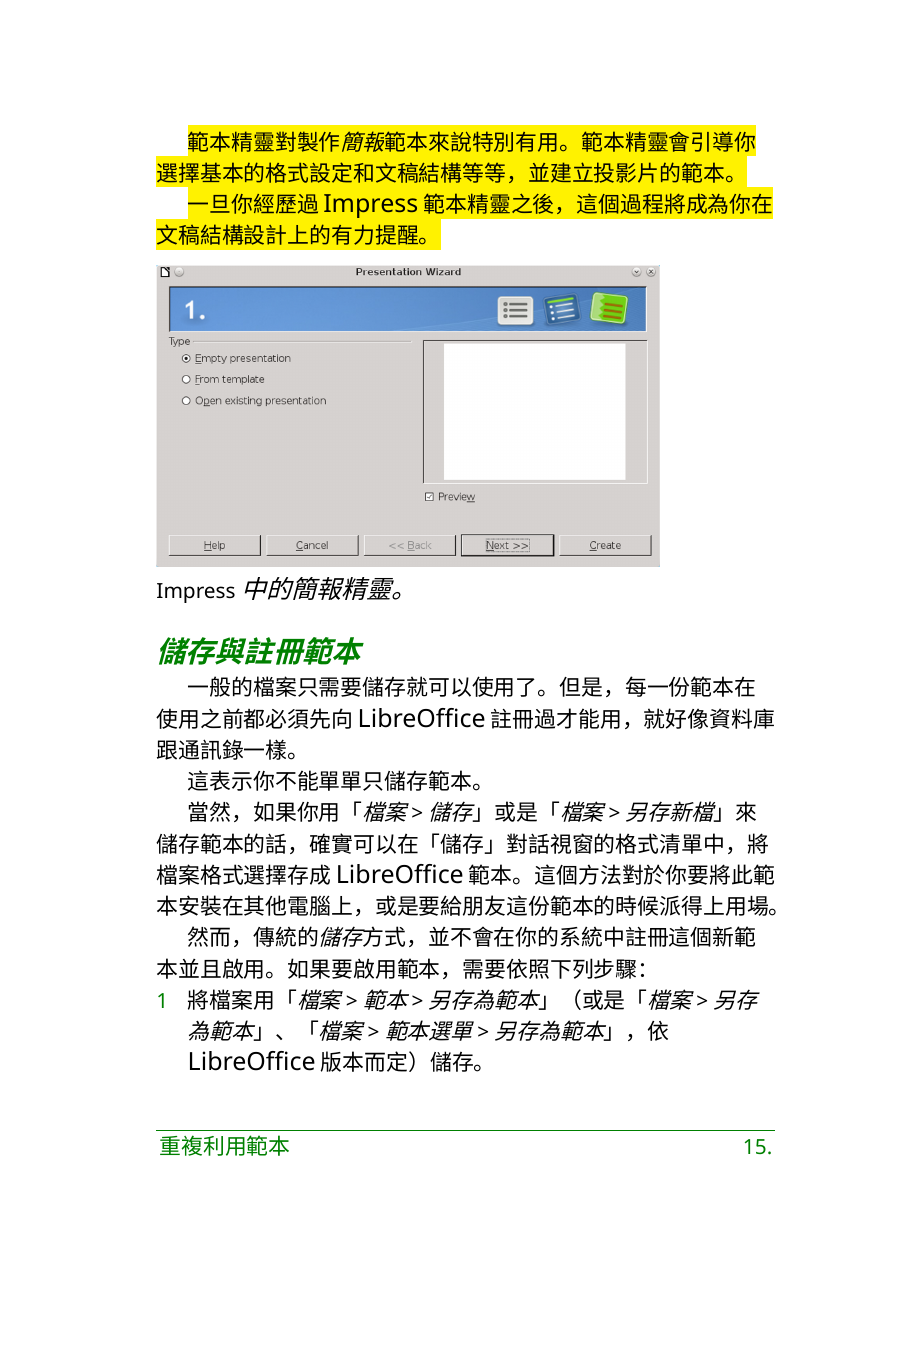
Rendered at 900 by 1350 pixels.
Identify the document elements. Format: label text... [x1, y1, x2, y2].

text 一般的檔案只需要儲存就可以使用了。但是，每一份範本在使用之前都必須先向LibreOffice註冊過才能用，就好像資料庫跟通訊錄一樣。 [156, 671, 775, 764]
text 一旦你經歷過Impress範本精靈之後，這個過程將成為你在文稿結構設計上的有力提醒。 [156, 187, 775, 250]
text 當然，如果你用「檔案 > 儲存」或是「檔案 > 另存新檔」來儲存範本的話，確實可以在「儲存」對話視窗的格式清單中，將檔案格式選擇存成LibreOffice範本。這個方法對於你要將此範本安裝在其他電腦上，或是要給朋友這份範本的時候派得上用場。 [156, 796, 775, 921]
picture [156, 265, 660, 567]
subtitle 儲存與註冊範本 [156, 628, 775, 671]
list 將檔案用「檔案 > 範本 > 另存為範本」（或是「檔案 > 另存為範本」、「檔案 > 範本選單 > 另存為範本」，依LibreOffice版本而定）儲存。 [156, 983, 775, 1077]
table_cell Impress 中的簡報精靈。 [156, 569, 775, 603]
text 這表示你不能單單只儲存範本。 [156, 764, 775, 796]
text 範本精靈對製作簡報範本來說特別有用。範本精靈會引導你選擇基本的格式設定和文稿結構等等，並建立投影片的範本。 [156, 125, 775, 187]
text 然而，傳統的儲存方式，並不會在你的系統中註冊這個新範本並且啟用。如果要啟用範本，需要依照下列步驟： [156, 921, 775, 983]
table_header [156, 266, 775, 568]
